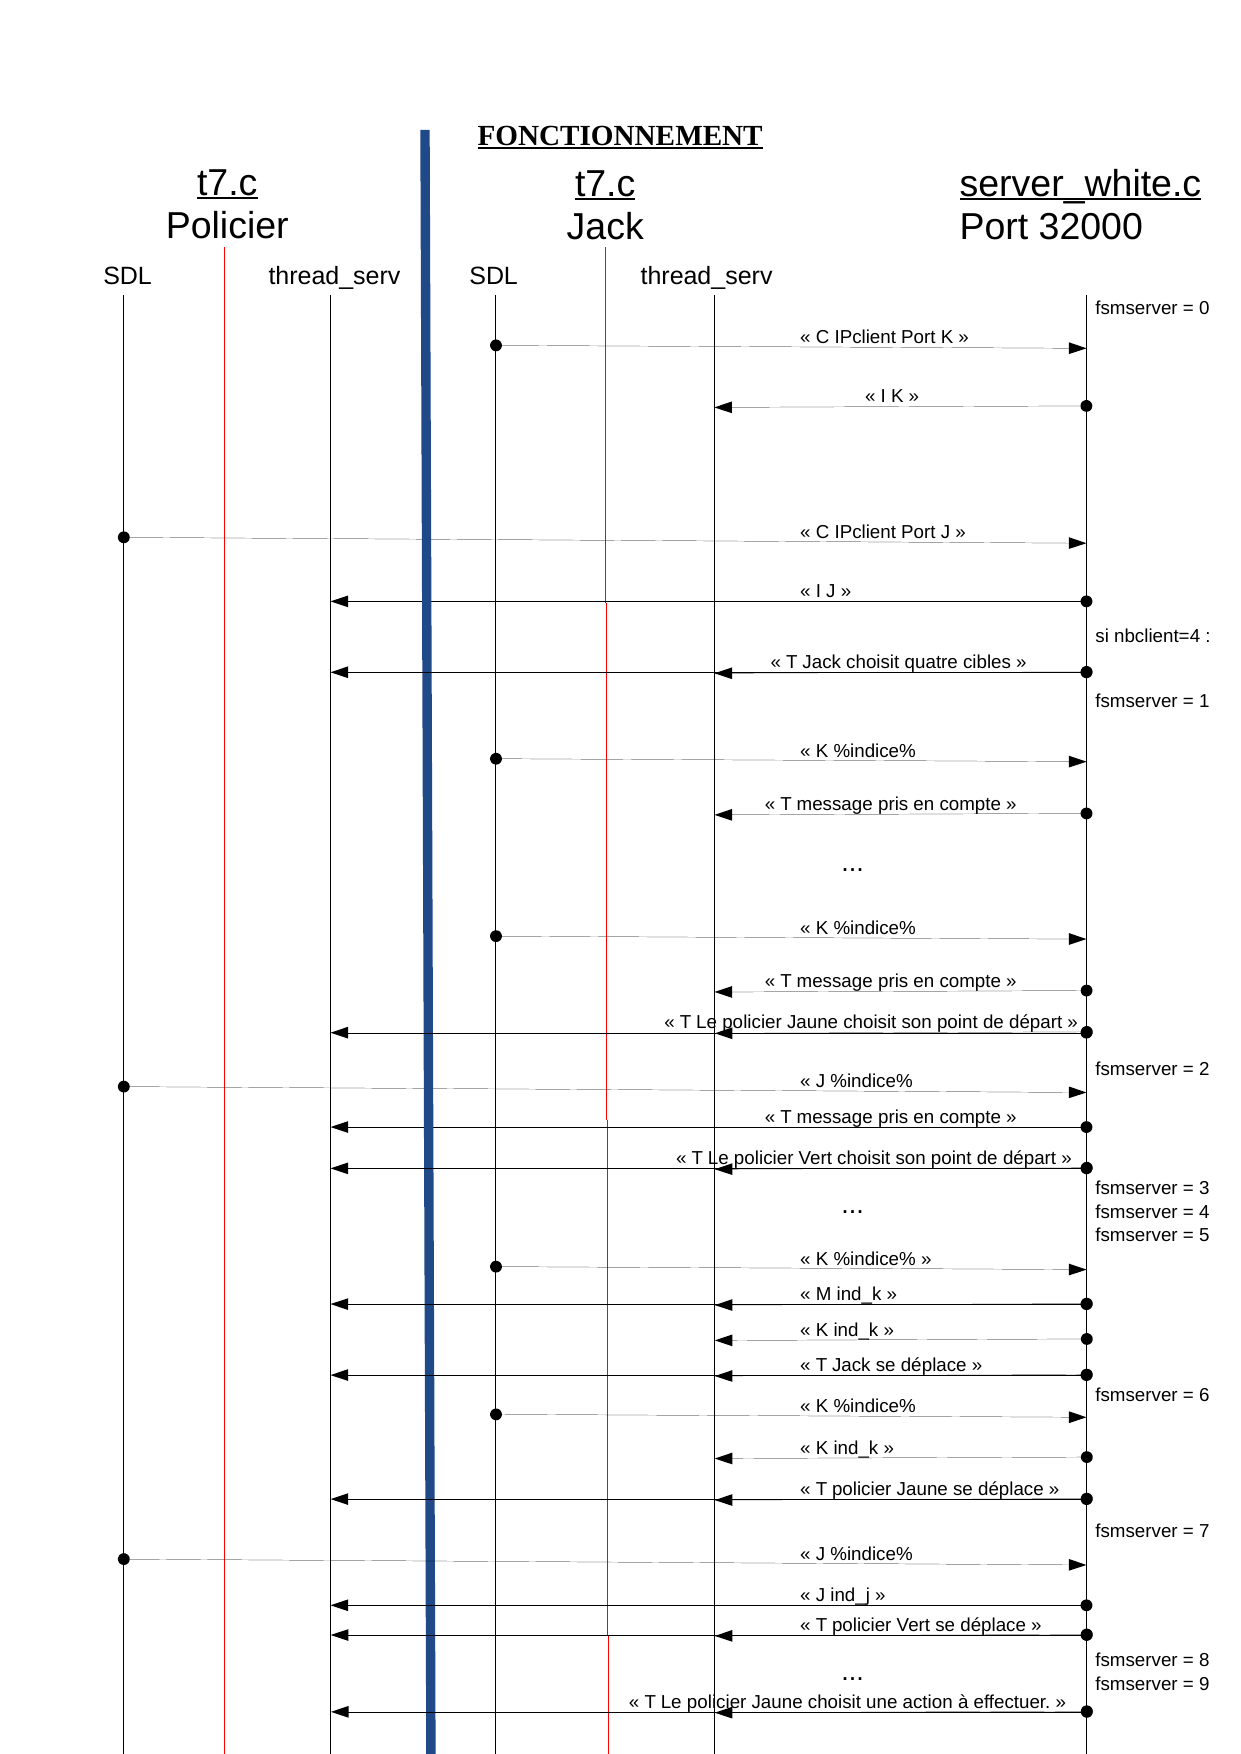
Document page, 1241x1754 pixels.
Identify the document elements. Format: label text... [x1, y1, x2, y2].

text FONCTIONNEMENT [118, 118, 1122, 152]
